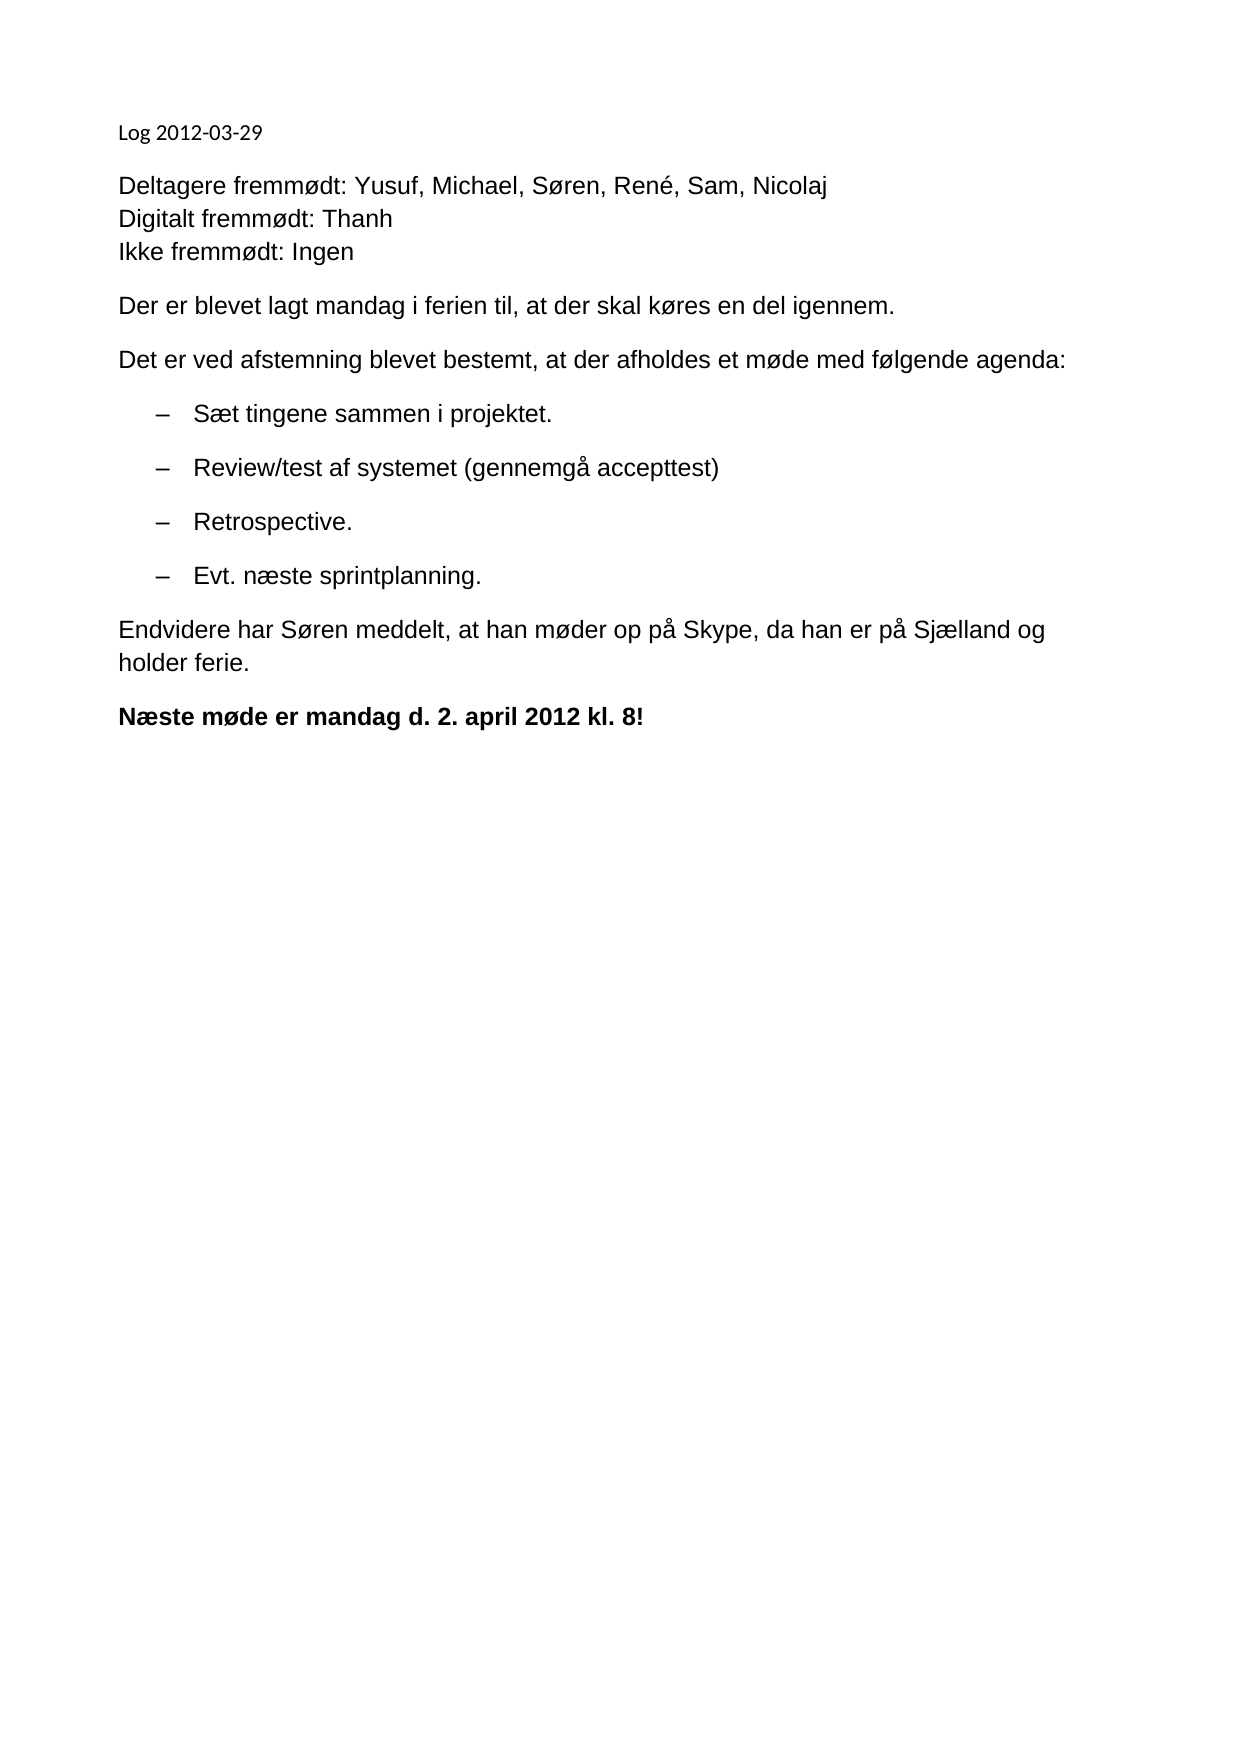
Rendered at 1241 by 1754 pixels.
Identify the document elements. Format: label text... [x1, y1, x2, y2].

text Endvidere har Søren meddelt, at han møder op på Skype, da han er på Sjælland og holder ferie. [118, 614, 1122, 676]
text Der er blevet lagt mandag i ferien til, at der skal køres en del igennem. [118, 291, 1122, 320]
list Sæt tingene sammen i projektet. [156, 399, 1122, 428]
text Deltagere fremmødt: Yusuf, Michael, Søren, René, Sam, Nicolaj Digitalt fremmødt: Thanh Ikke fremmødt: Ingen [118, 171, 1122, 266]
text Log 2012-03-29 [118, 118, 1122, 146]
list Evt. næste sprintplanning. [156, 561, 1122, 589]
list Review/test af systemet (gennemgå accepttest) [156, 453, 1122, 482]
text Det er ved afstemning blevet bestemt, at der afholdes et møde med følgende agenda: [118, 345, 1122, 374]
list Retrospective. [156, 507, 1122, 536]
text Næste møde er mandag d. 2. april 2012 kl. 8! [118, 701, 1122, 730]
